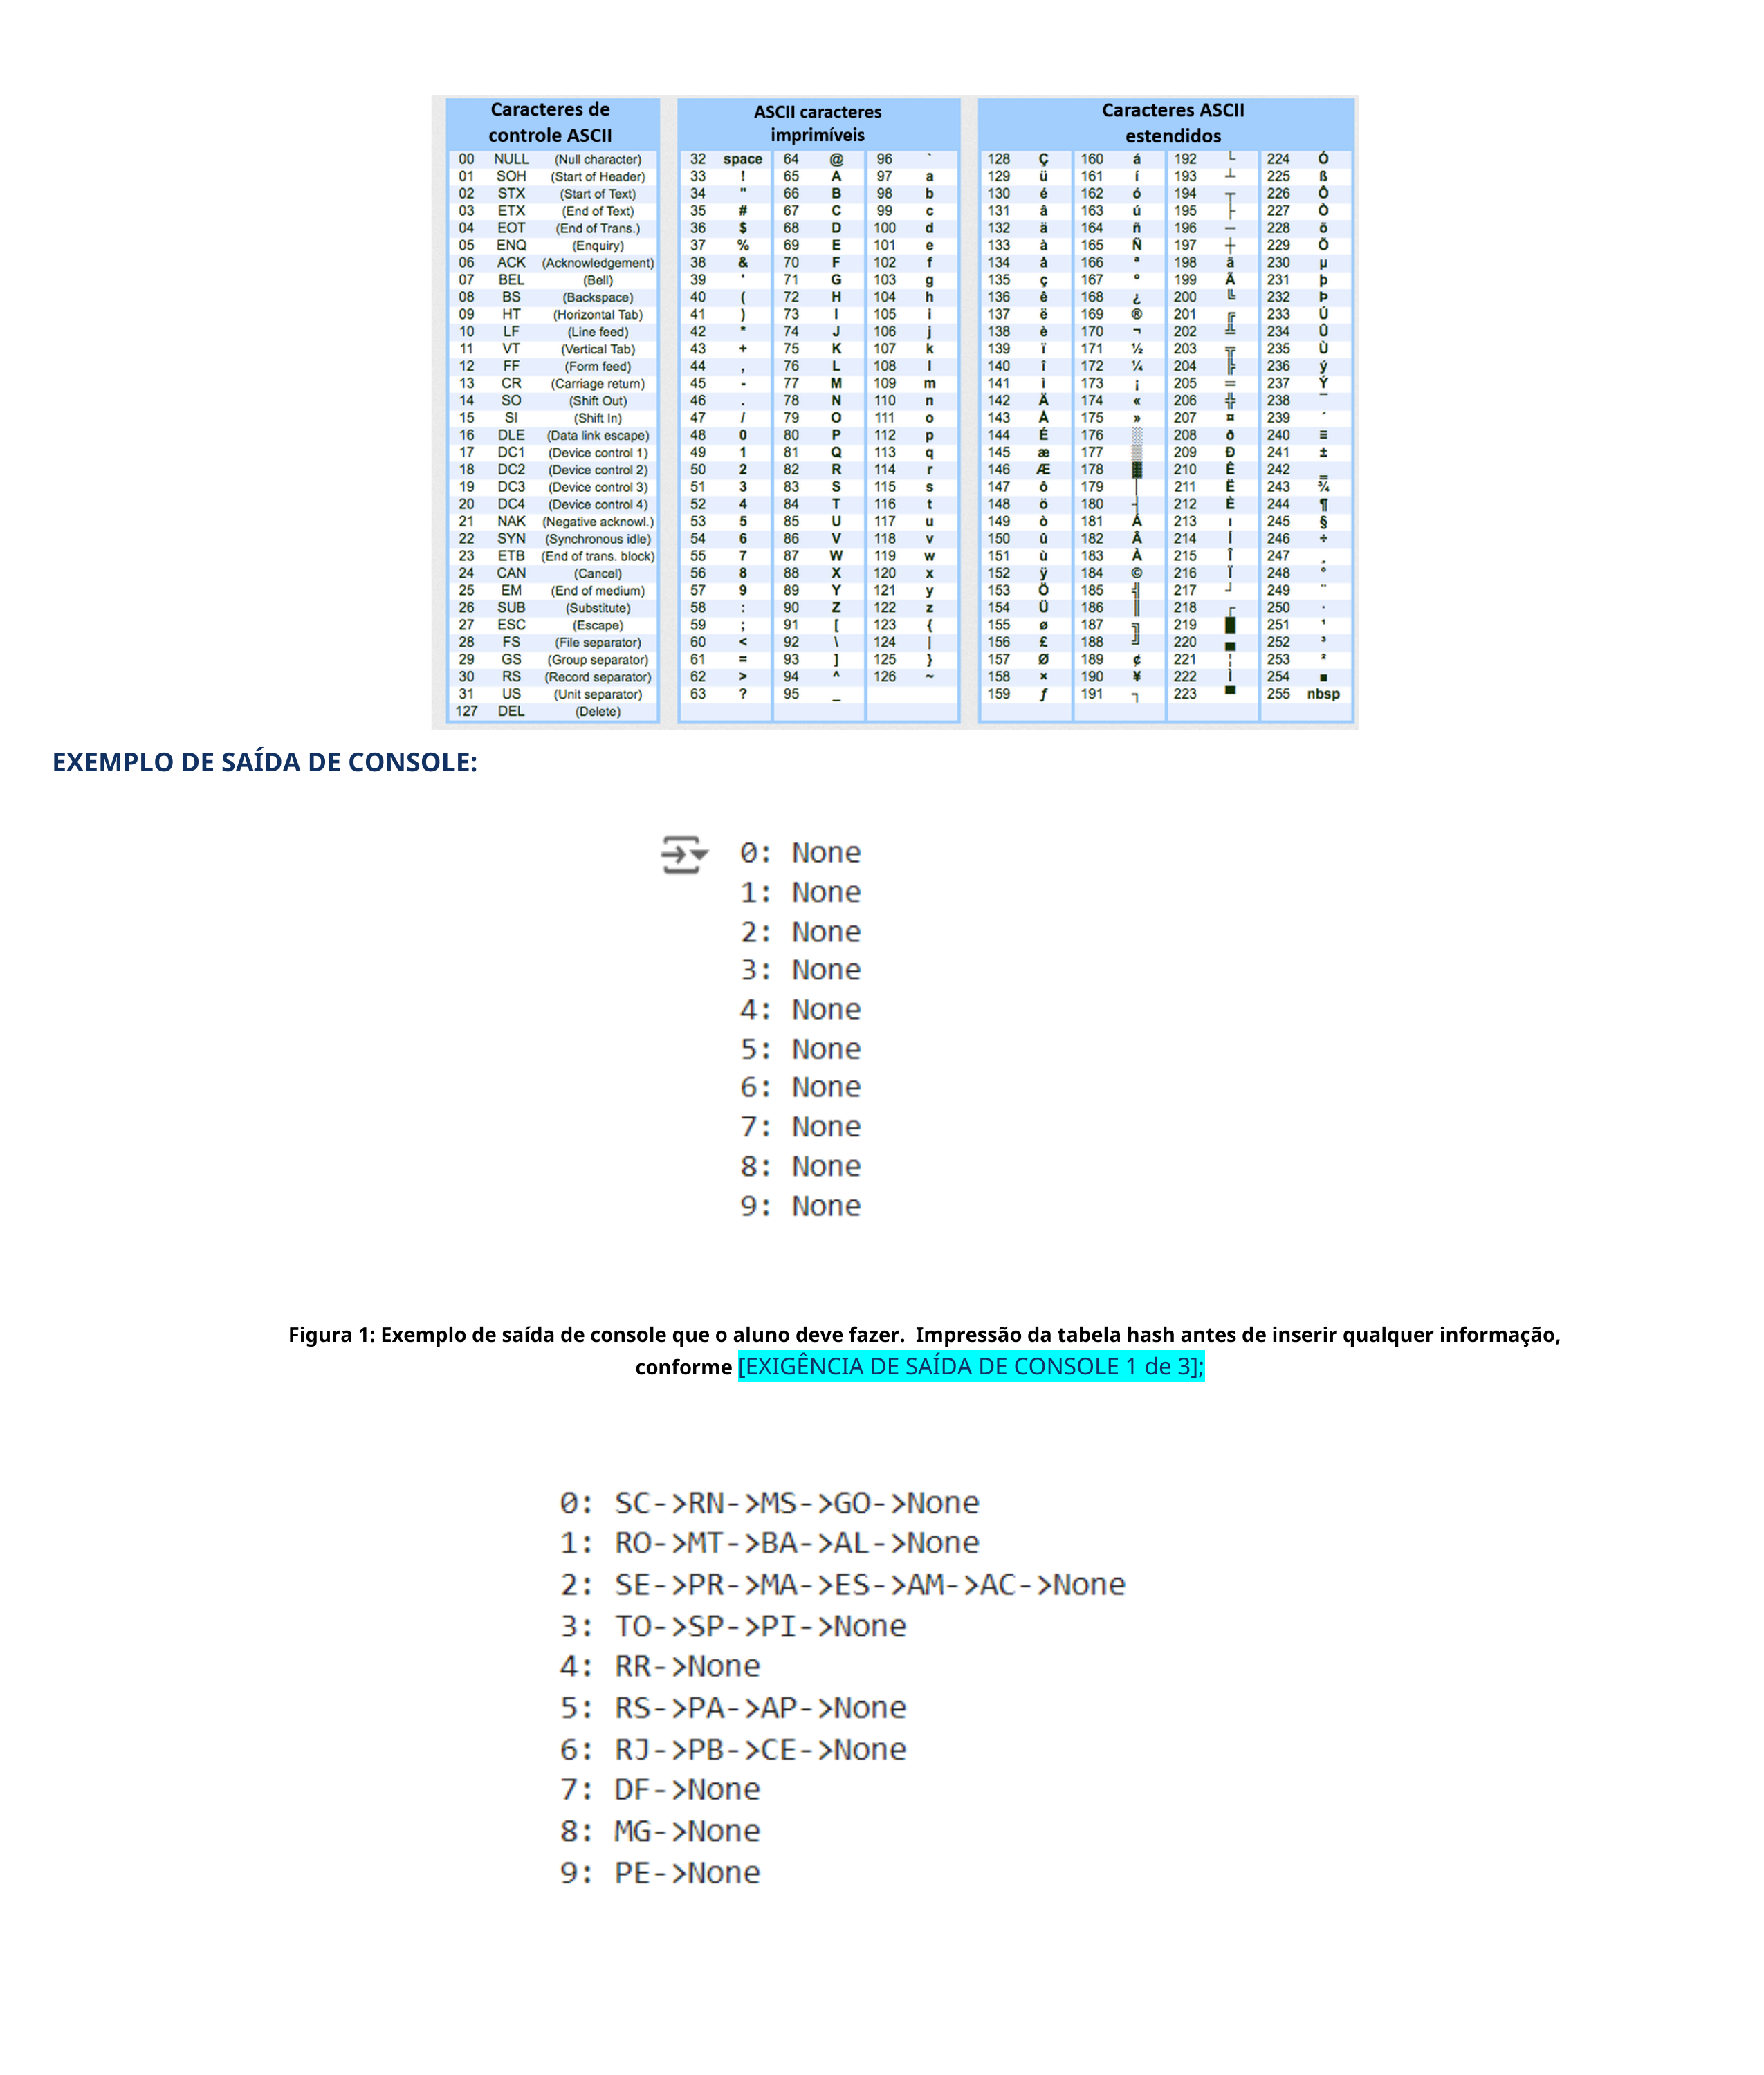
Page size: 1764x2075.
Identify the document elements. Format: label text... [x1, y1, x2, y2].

picture [502, 1466, 1262, 1924]
picture [431, 95, 1359, 730]
text EXEMPLO DE SAÍDA DE CONSOLE: [52, 744, 1712, 779]
picture [643, 820, 1121, 1269]
text Figura 1: Exemplo de saída de console que o aluno deve fazer. Impressão da tabela hash antes de inserir qualquer informação, conforme [EXIGÊNCIA DE SAÍDA DE CONSOLE 1 de 3]; [277, 1320, 1563, 1382]
